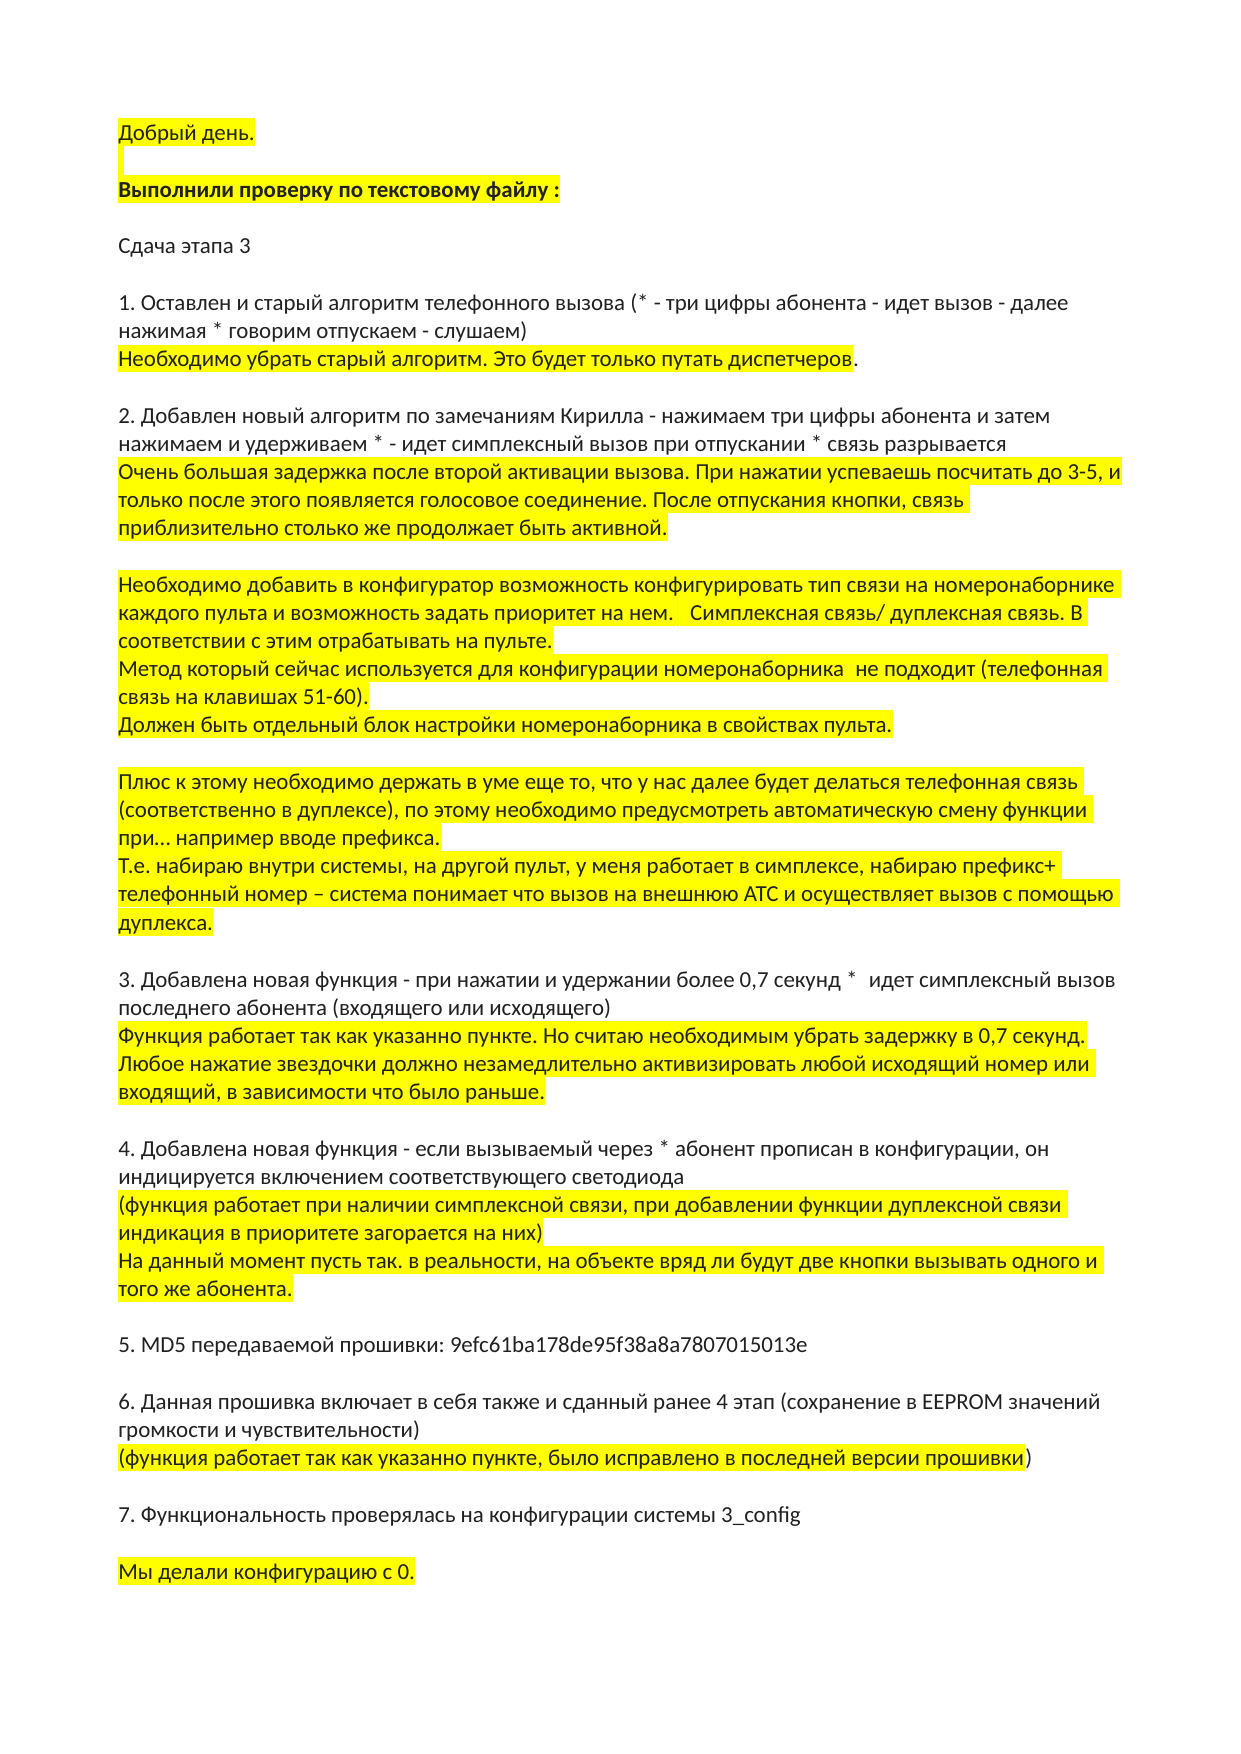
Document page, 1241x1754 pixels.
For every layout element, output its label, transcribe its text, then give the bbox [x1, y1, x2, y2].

text Добрый день. [118, 118, 1122, 146]
text Т.е. набираю внутри системы, на другой пульт, у меня работает в симплексе, набираю префикс+ телефонный номер – система понимает что вызов на внешнюю АТС и осуществляет вызов с помощью дуплекса. [118, 851, 1122, 936]
text Метод который сейчас используется для конфигурации номеронаборника не подходит (телефонная связь на клавишах 51-60). [118, 654, 1122, 710]
text Необходимо добавить в конфигуратор возможность конфигурировать тип связи на номеронаборнике каждого пульта и возможность задать приоритет на нем. Симплексная связь/ дуплексная связь. В соответствии с этим отрабатывать на пульте. [118, 570, 1122, 654]
text Мы делали конфигурацию с 0. [118, 1557, 1122, 1585]
text 2. Добавлен новый алгоритм по замечаниям Кирилла - нажимаем три цифры абонента и затем нажимаем и удерживаем * - идет симплексный вызов при отпускании * связь разрывается [118, 401, 1122, 457]
text Функция работает так как указанно пункте. Но считаю необходимым убрать задержку в 0,7 секунд. [118, 1021, 1122, 1049]
text 5. MD5 передаваемой прошивки: 9efc61ba178de95f38a8a7807015013e [118, 1331, 1122, 1359]
text Сдача этапа 3 [118, 232, 1122, 260]
text Очень большая задержка после второй активации вызова. При нажатии успеваешь посчитать до 3-5, и только после этого появляется голосовое соединение. После отпускания кнопки, связь приблизительно столько же продолжает быть активной. [118, 457, 1122, 541]
text 7. Функциональность проверялась на конфигурации системы 3_config [118, 1500, 1122, 1528]
text 6. Данная прошивка включает в себя также и сданный ранее 4 этап (сохранение в EEPROM значений громкости и чувствительности) [118, 1387, 1122, 1443]
text Выполнили проверку по текстовому файлу : [118, 175, 1122, 203]
text Плюс к этому необходимо держать в уме еще то, что у нас далее будет делаться телефонная связь (соответственно в дуплексе), по этому необходимо предусмотреть автоматическую смену функции при… например вводе префикса. [118, 767, 1122, 851]
text 3. Добавлена новая функция - при нажатии и удержании более 0,7 секунд * идет симплексный вызов последнего абонента (входящего или исходящего) [118, 965, 1122, 1021]
text (функция работает при наличии симплексной связи, при добавлении функции дуплексной связи индикация в приоритете загорается на них) [118, 1190, 1122, 1246]
text 4. Добавлена новая функция - если вызываемый через * абонент прописан в конфигурации, он индицируется включением соответствующего светодиода [118, 1134, 1122, 1190]
text Любое нажатие звездочки должно незамедлительно активизировать любой исходящий номер или входящий, в зависимости что было раньше. [118, 1049, 1122, 1105]
text На данный момент пусть так. в реальности, на объекте вряд ли будут две кнопки вызывать одного и того же абонента. [118, 1246, 1122, 1302]
text Должен быть отдельный блок настройки номеронаборника в свойствах пульта. [118, 710, 1122, 738]
text Необходимо убрать старый алгоритм. Это будет только путать диспетчеров. [118, 344, 1122, 372]
text 1. Оставлен и старый алгоритм телефонного вызова (* - три цифры абонента - идет вызов - далее нажимая * говорим отпускаем - слушаем) [118, 288, 1122, 344]
text (функция работает так как указанно пункте, было исправлено в последней версии прошивки) [118, 1443, 1122, 1471]
